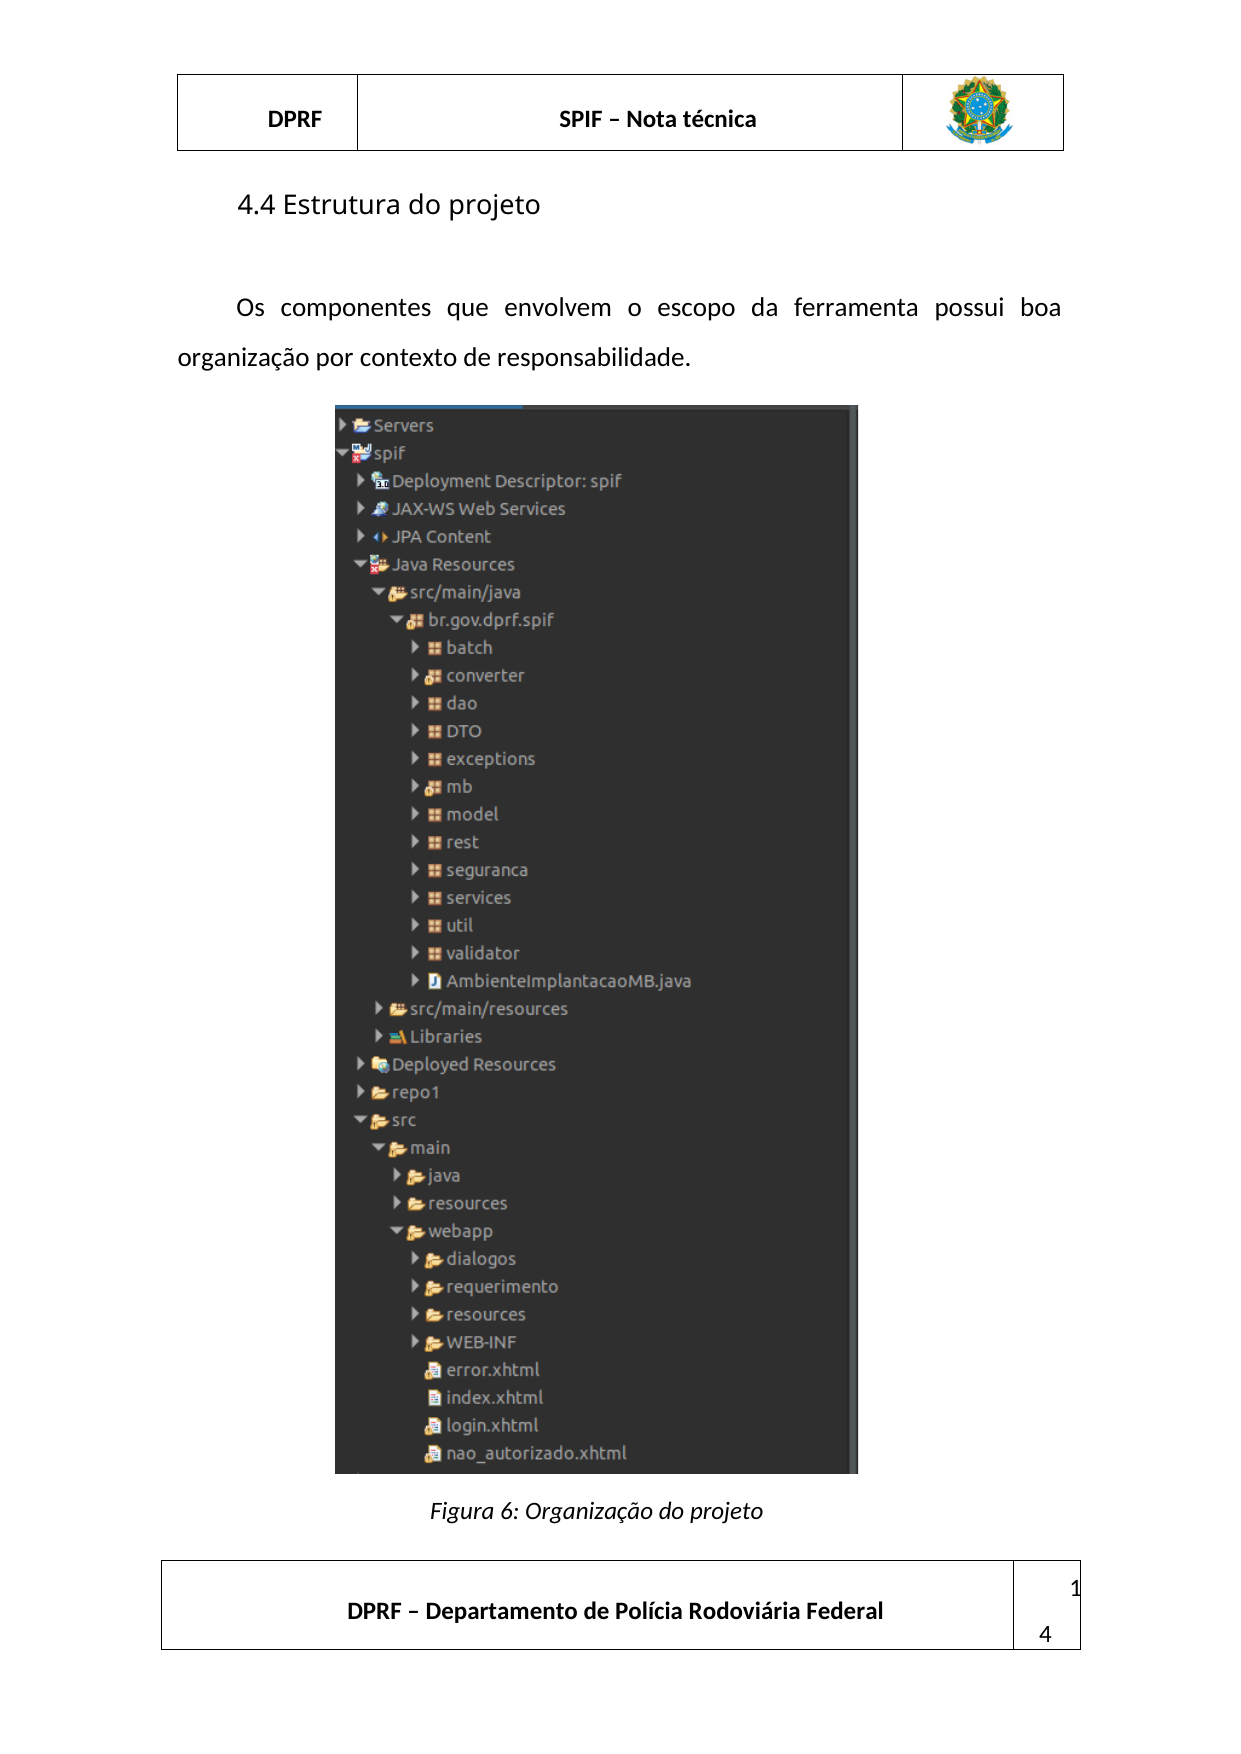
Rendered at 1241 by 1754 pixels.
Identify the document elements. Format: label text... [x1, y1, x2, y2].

text Os componentes que envolvem o escopo da ferramenta possui boa organização por contexto de responsabilidade. [177, 291, 1063, 373]
text Figura 6: Organização do projeto [335, 1474, 858, 1525]
subtitle 4.4 Estrutura do projeto [177, 186, 237, 223]
subtitle 4.4 Estrutura do projeto [541, 186, 1063, 223]
picture [944, 75, 1020, 149]
picture [335, 405, 859, 1474]
